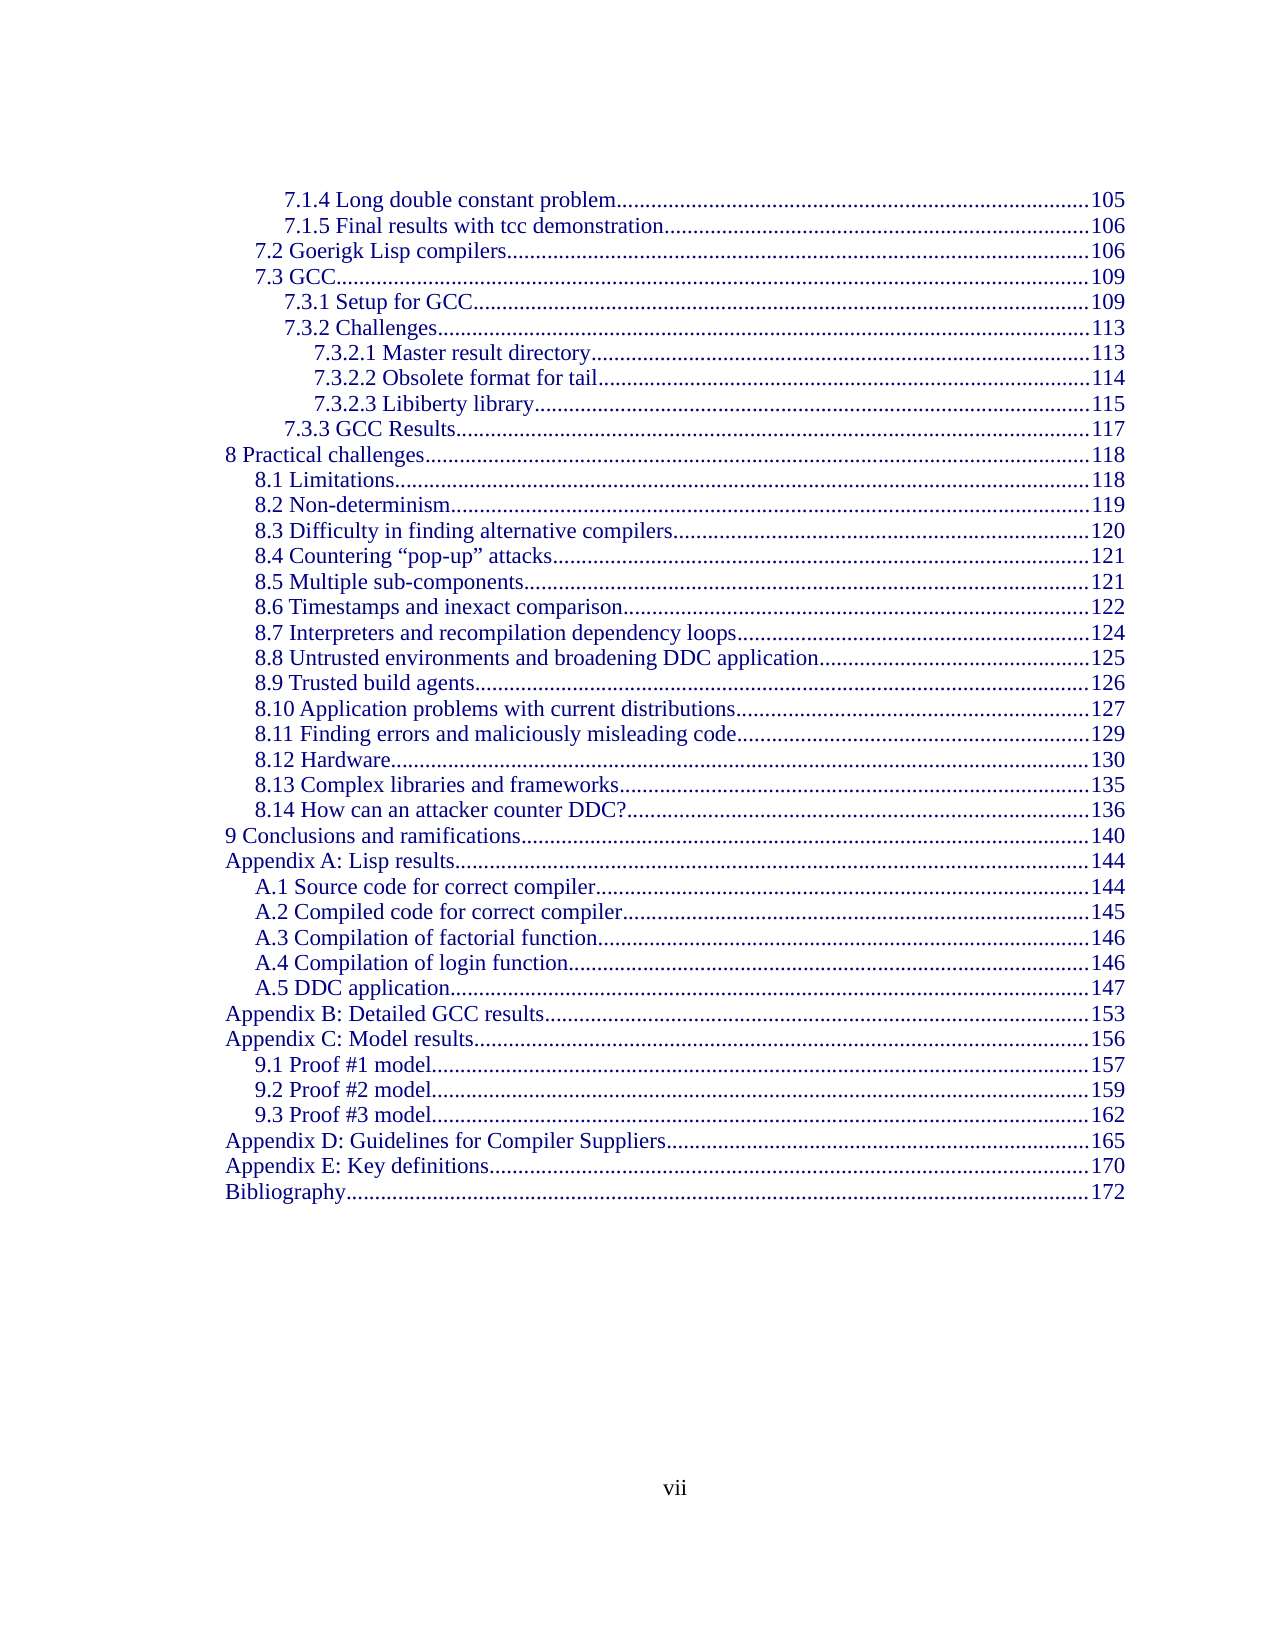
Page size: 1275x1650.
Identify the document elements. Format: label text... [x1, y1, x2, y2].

text 8.12 Hardware 130 [254, 747, 1125, 772]
text 8 Practical challenges 118 [225, 442, 1125, 467]
text Appendix B: Detailed GCC results 153 [225, 1001, 1125, 1026]
text 8.11 Finding errors and maliciously misleading code 129 [254, 721, 1125, 747]
text Appendix A: Lisp results 144 [225, 848, 1125, 874]
text 8.10 Application problems with current distributions 127 [254, 696, 1125, 721]
text 7.3.1 Setup for GCC 109 [284, 289, 1125, 314]
text 8.8 Untrusted environments and broadening DDC application 125 [254, 645, 1125, 670]
text 8.6 Timestamps and inexact comparison 122 [254, 594, 1125, 619]
text Appendix D: Guidelines for Compiler Suppliers 165 [225, 1128, 1125, 1153]
text Appendix C: Model results 156 [225, 1026, 1125, 1052]
text 7.3 GCC 109 [254, 264, 1125, 289]
text 8.7 Interpreters and recompilation dependency loops 124 [254, 619, 1125, 645]
text A.4 Compilation of login function 146 [254, 950, 1125, 975]
text 7.3.2.1 Master result directory 113 [313, 340, 1125, 365]
text 9 Conclusions and ramifications 140 [225, 823, 1125, 848]
text 7.3.2.3 Libiberty library 115 [313, 391, 1125, 416]
text 7.1.5 Final results with tcc demonstration 106 [284, 213, 1125, 238]
text 7.3.2.2 Obsolete format for tail 114 [313, 365, 1125, 391]
text 8.1 Limitations 118 [254, 467, 1125, 492]
text A.5 DDC application 147 [254, 975, 1125, 1001]
text Appendix E: Key definitions 170 [225, 1153, 1125, 1179]
text 7.3.2 Challenges 113 [284, 314, 1125, 340]
text 7.3.3 GCC Results 117 [284, 416, 1125, 442]
text 9.1 Proof #1 model 157 [254, 1052, 1125, 1077]
text 9.2 Proof #2 model 159 [254, 1077, 1125, 1102]
text 7.1.4 Long double constant problem 105 [284, 187, 1125, 213]
text A.1 Source code for correct compiler 144 [254, 874, 1125, 899]
text 8.3 Difficulty in finding alternative compilers 120 [254, 518, 1125, 543]
text A.3 Compilation of factorial function 146 [254, 924, 1125, 950]
text 8.2 Non-determinism 119 [254, 492, 1125, 518]
text 8.13 Complex libraries and frameworks 135 [254, 772, 1125, 797]
text 8.14 How can an attacker counter DDC? 136 [254, 797, 1125, 823]
text 8.9 Trusted build agents 126 [254, 670, 1125, 696]
text 8.5 Multiple sub-components 121 [254, 569, 1125, 594]
text A.2 Compiled code for correct compiler 145 [254, 899, 1125, 924]
text 8.4 Countering “pop-up” attacks 121 [254, 543, 1125, 569]
text Bibliography 172 [225, 1179, 1125, 1204]
text 9.3 Proof #3 model 162 [254, 1102, 1125, 1128]
text 7.2 Goerigk Lisp compilers 106 [254, 238, 1125, 264]
